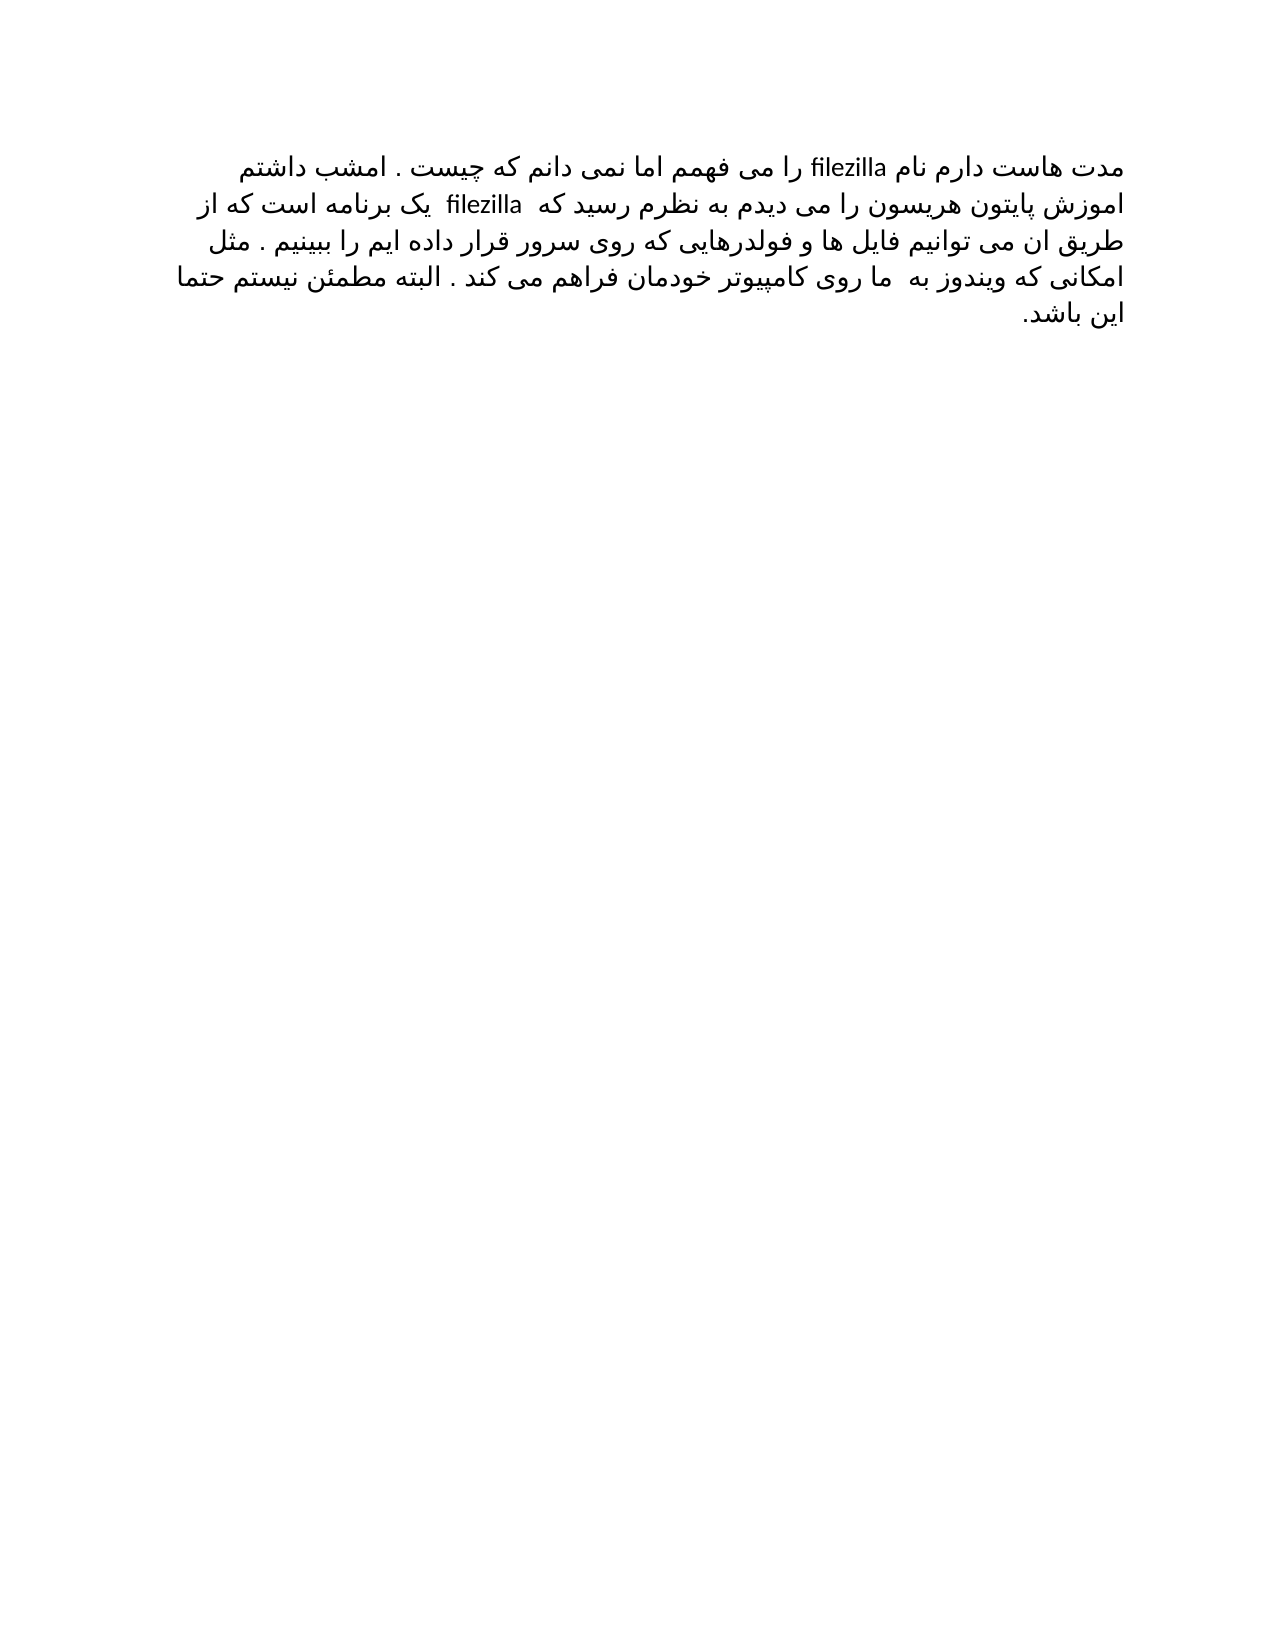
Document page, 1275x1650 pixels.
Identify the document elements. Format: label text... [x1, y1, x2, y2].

text مدت هاست دارم نام filezilla را می فهمم اما نمی دانم که چیست . امشب داشتم اموزش پایتون هریسون را می دیدم به نظرم رسید که filezilla یک برنامه است که از طریق ان می توانیم فایل ها و فولدرهایی که روی سرور قرار داده ایم را ببینیم . مثل امکانی که ویندوز به ما روی کامپیوتر خودمان فراهم می کند . البته مطمئن نیستم حتما این باشد. [150, 150, 1125, 328]
